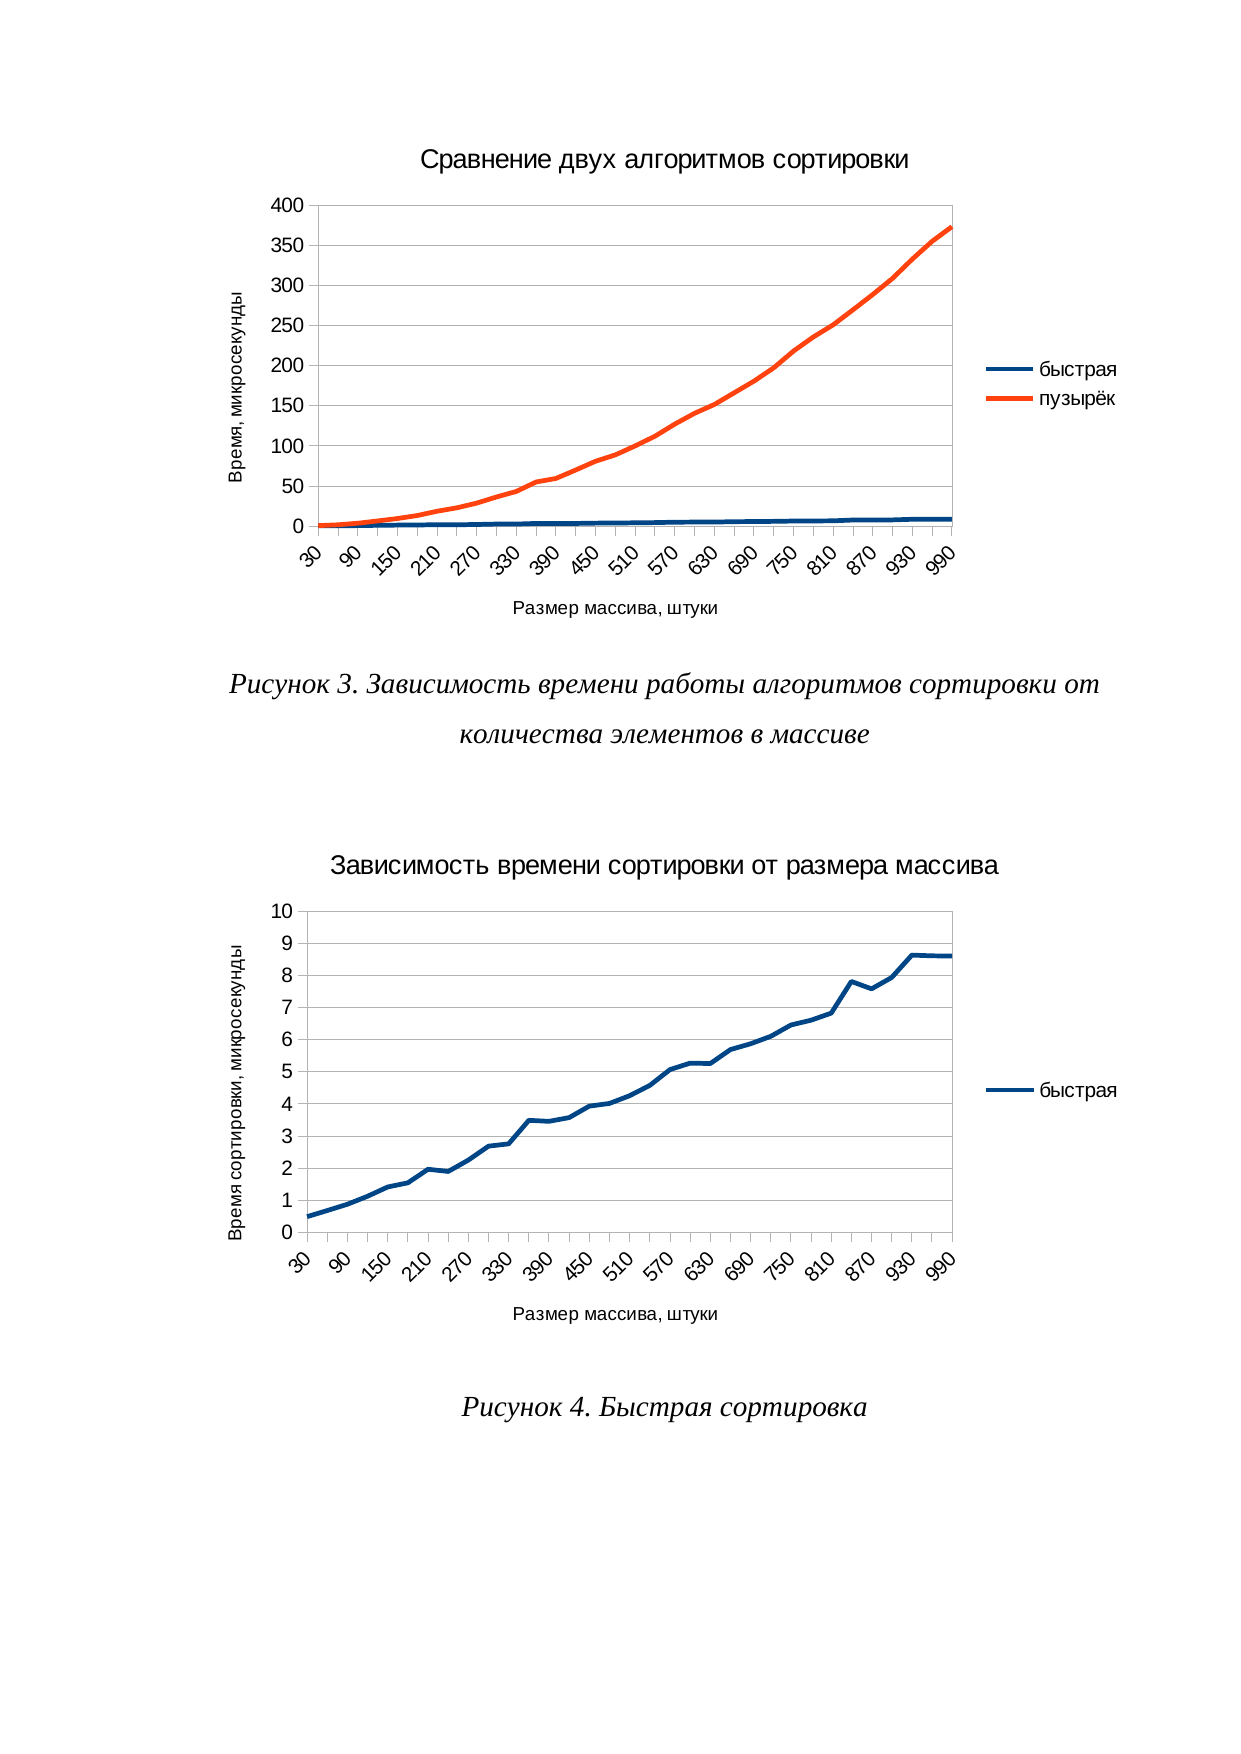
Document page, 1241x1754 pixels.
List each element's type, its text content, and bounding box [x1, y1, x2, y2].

text Рисунок 3. Зависимость времени работы алгоритмов сортировки от количества элементов в массиве [177, 118, 1152, 750]
text Рисунок 4. Быстрая сортировка [177, 824, 1152, 1423]
